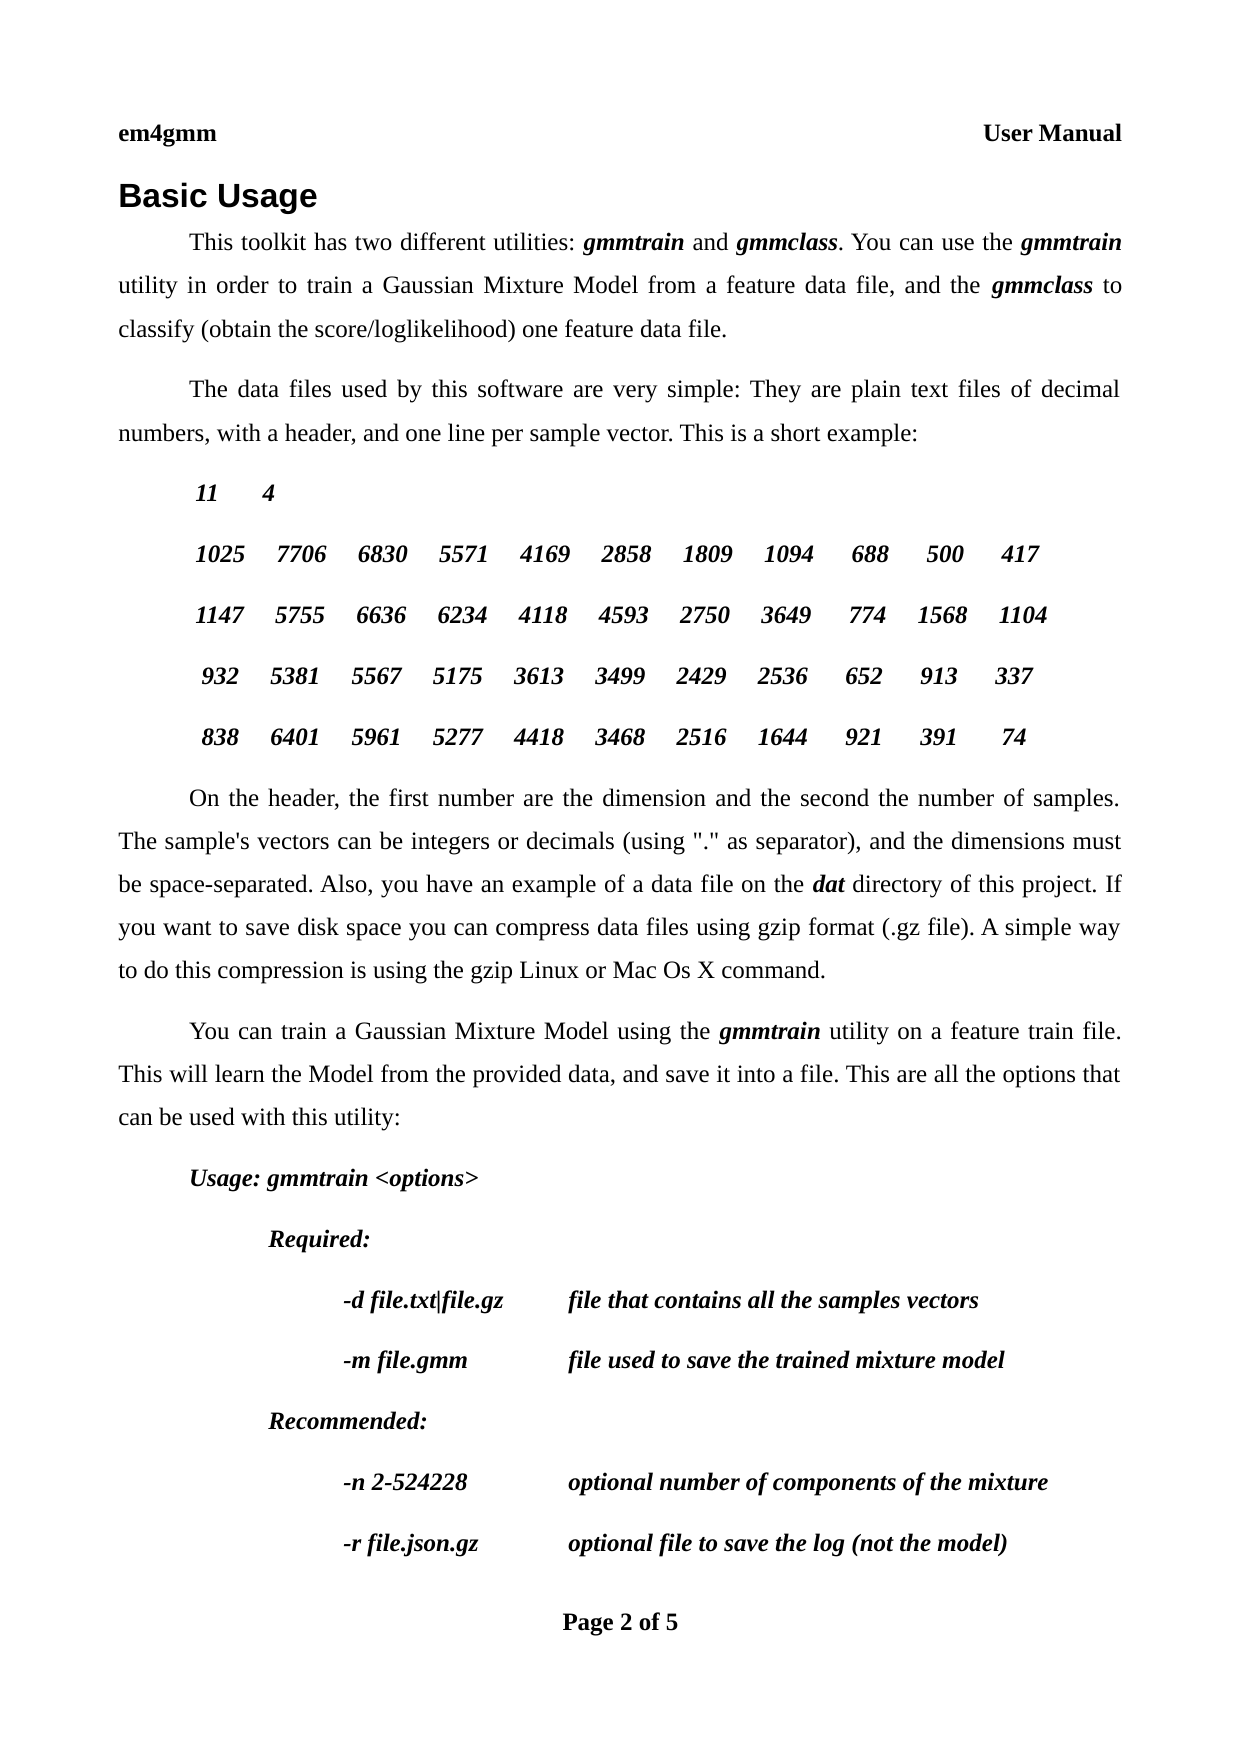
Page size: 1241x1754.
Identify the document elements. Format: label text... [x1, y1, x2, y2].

text You can train a Gaussian Mixture Model using the gmmtrain utility on a feature train file. This will learn the Model from the provided data, and save it into a file. This are all the options that can be used with this utility: [118, 1016, 1122, 1131]
text This toolkit has two different utilities: gmmtrain and gmmclass. You can use the gmmtrain utility in order to train a Gaussian Mixture Model from a feature data file, and the gmmclass to classify (obtain the score/loglikelihood) one feature data file. [118, 227, 1122, 342]
text On the header, the first number are the dimension and the second the number of samples. The sample's vectors can be integers or decimals (using "." as separator), and the dimensions must be space-separated. Also, you have an example of a data file on the dat directory of this project. If you want to save disk space you can compress data files using gzip format (.gz file). A simple way to do this compression is using the gzip Linux or Mac Os X command. [118, 783, 1122, 984]
text -n 2-524228 optional number of components of the mixture [118, 1467, 1122, 1496]
text 1025 7706 6830 5571 4169 2858 1809 1094 688 500 417 [118, 539, 1122, 568]
text 11 4 [118, 478, 1122, 507]
text Recommended: [118, 1406, 1122, 1435]
subtitle Basic Usage [118, 176, 1122, 215]
text -r file.json.gz optional file to save the log (not the model) [118, 1528, 1122, 1557]
text 838 6401 5961 5277 4418 3468 2516 1644 921 391 74 [118, 722, 1122, 751]
text 932 5381 5567 5175 3613 3499 2429 2536 652 913 337 [118, 661, 1122, 690]
text Required: [118, 1224, 1122, 1253]
text 1147 5755 6636 6234 4118 4593 2750 3649 774 1568 1104 [118, 600, 1122, 629]
text Usage: gmmtrain <options> [118, 1163, 1122, 1192]
text The data files used by this software are very simple: They are plain text files of decimal numbers, with a header, and one line per sample vector. This is a short example: [118, 374, 1122, 446]
text -d file.txt|file.gz file that contains all the samples vectors [118, 1285, 1122, 1313]
text -m file.gmm file used to save the trained mixture model [118, 1346, 1122, 1374]
